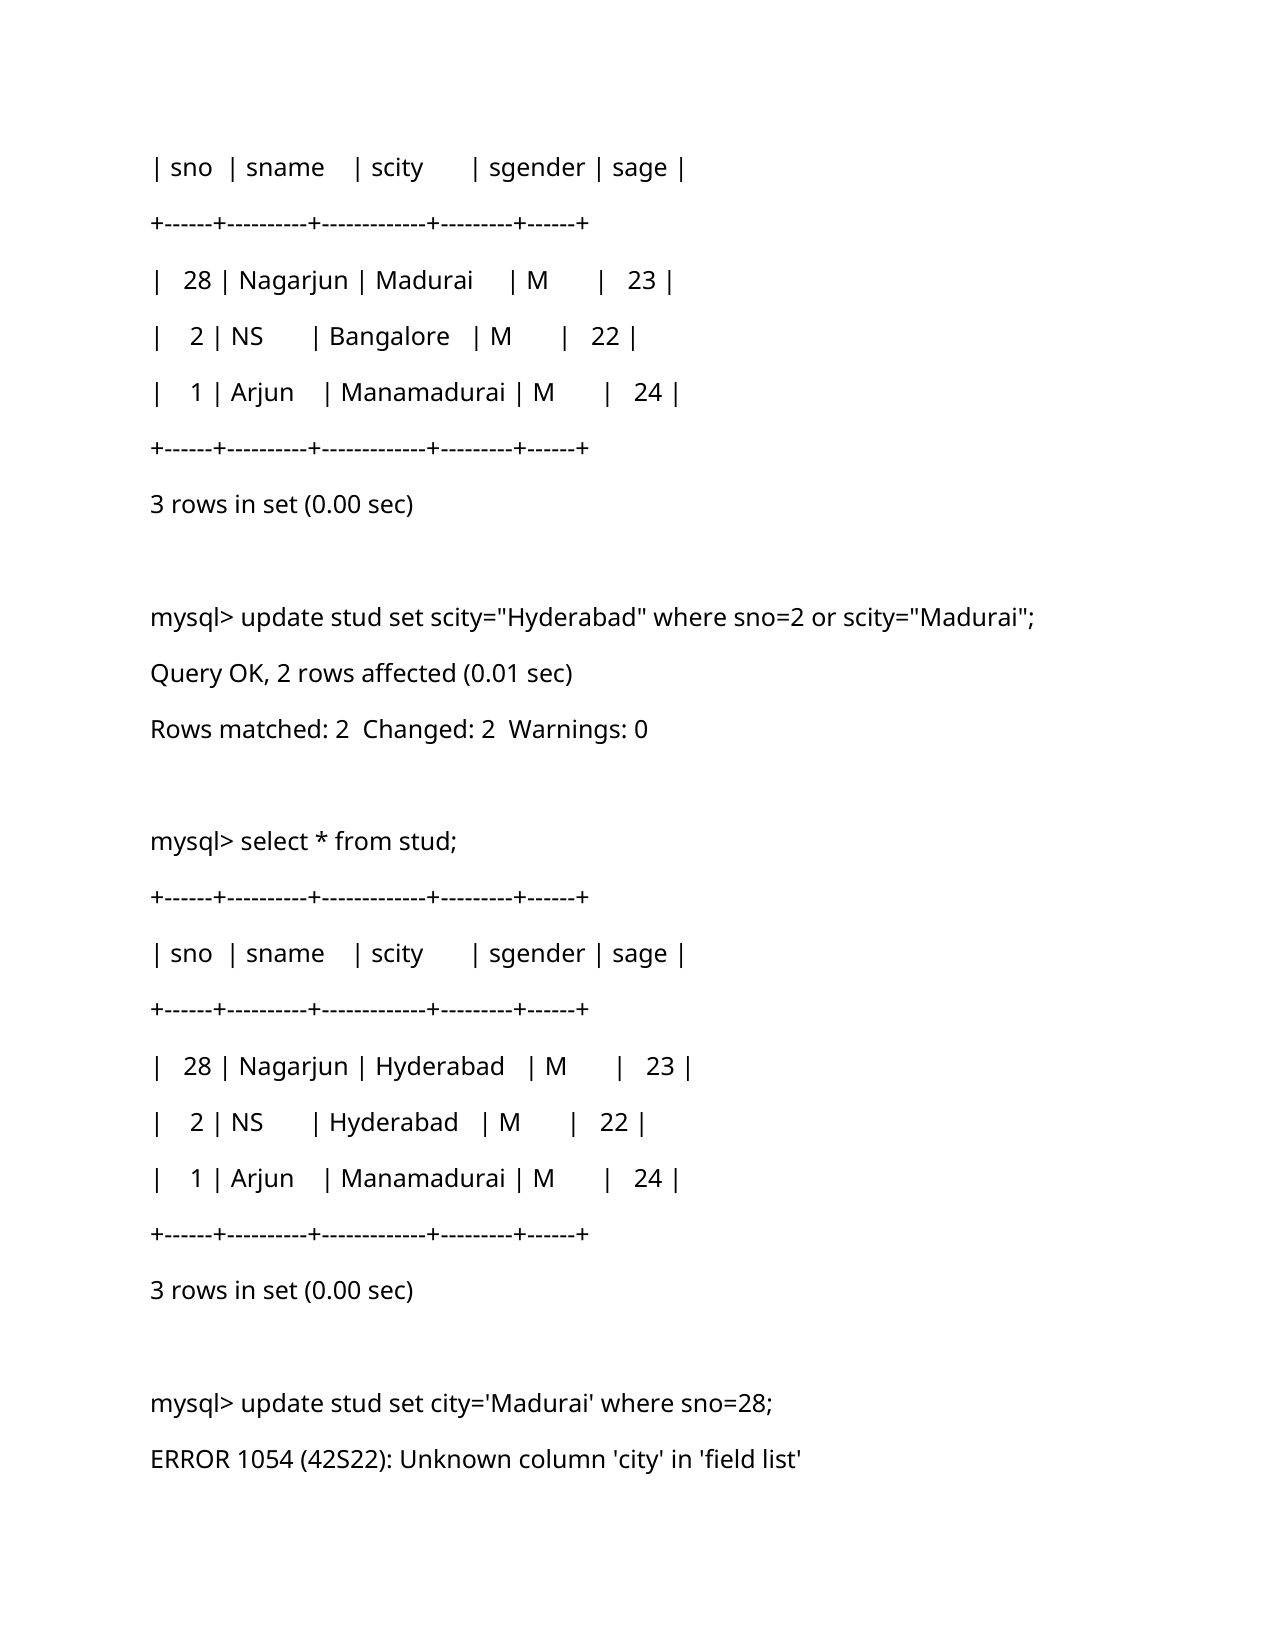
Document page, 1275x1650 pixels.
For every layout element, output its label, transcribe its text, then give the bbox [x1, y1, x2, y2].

text 3 rows in set (0.00 sec) [150, 1273, 1125, 1307]
text | 1 | Arjun | Manamadurai | M | 24 | [150, 1161, 1125, 1195]
text mysql> update stud set city='Madurai' where sno=28; [150, 1385, 1125, 1419]
text mysql> update stud set scity="Hyderabad" where sno=2 or scity="Madurai"; [150, 599, 1125, 633]
text +------+----------+-------------+---------+------+ [150, 992, 1125, 1026]
text +------+----------+-------------+---------+------+ [150, 880, 1125, 914]
text +------+----------+-------------+---------+------+ [150, 1217, 1125, 1251]
text | sno | sname | scity | sgender | sage | [150, 150, 1125, 184]
text +------+----------+-------------+---------+------+ [150, 206, 1125, 240]
text mysql> select * from stud; [150, 824, 1125, 858]
text | 28 | Nagarjun | Madurai | M | 23 | [150, 262, 1125, 296]
text | 1 | Arjun | Manamadurai | M | 24 | [150, 374, 1125, 409]
text +------+----------+-------------+---------+------+ [150, 431, 1125, 465]
text ERROR 1054 (42S22): Unknown column 'city' in 'field list' [150, 1441, 1125, 1475]
text | 2 | NS | Hyderabad | M | 22 | [150, 1104, 1125, 1138]
text Query OK, 2 rows affected (0.01 sec) [150, 655, 1125, 689]
text 3 rows in set (0.00 sec) [150, 487, 1125, 521]
text | sno | sname | scity | sgender | sage | [150, 936, 1125, 970]
text | 28 | Nagarjun | Hyderabad | M | 23 | [150, 1048, 1125, 1082]
text Rows matched: 2 Changed: 2 Warnings: 0 [150, 711, 1125, 746]
text | 2 | NS | Bangalore | M | 22 | [150, 318, 1125, 352]
